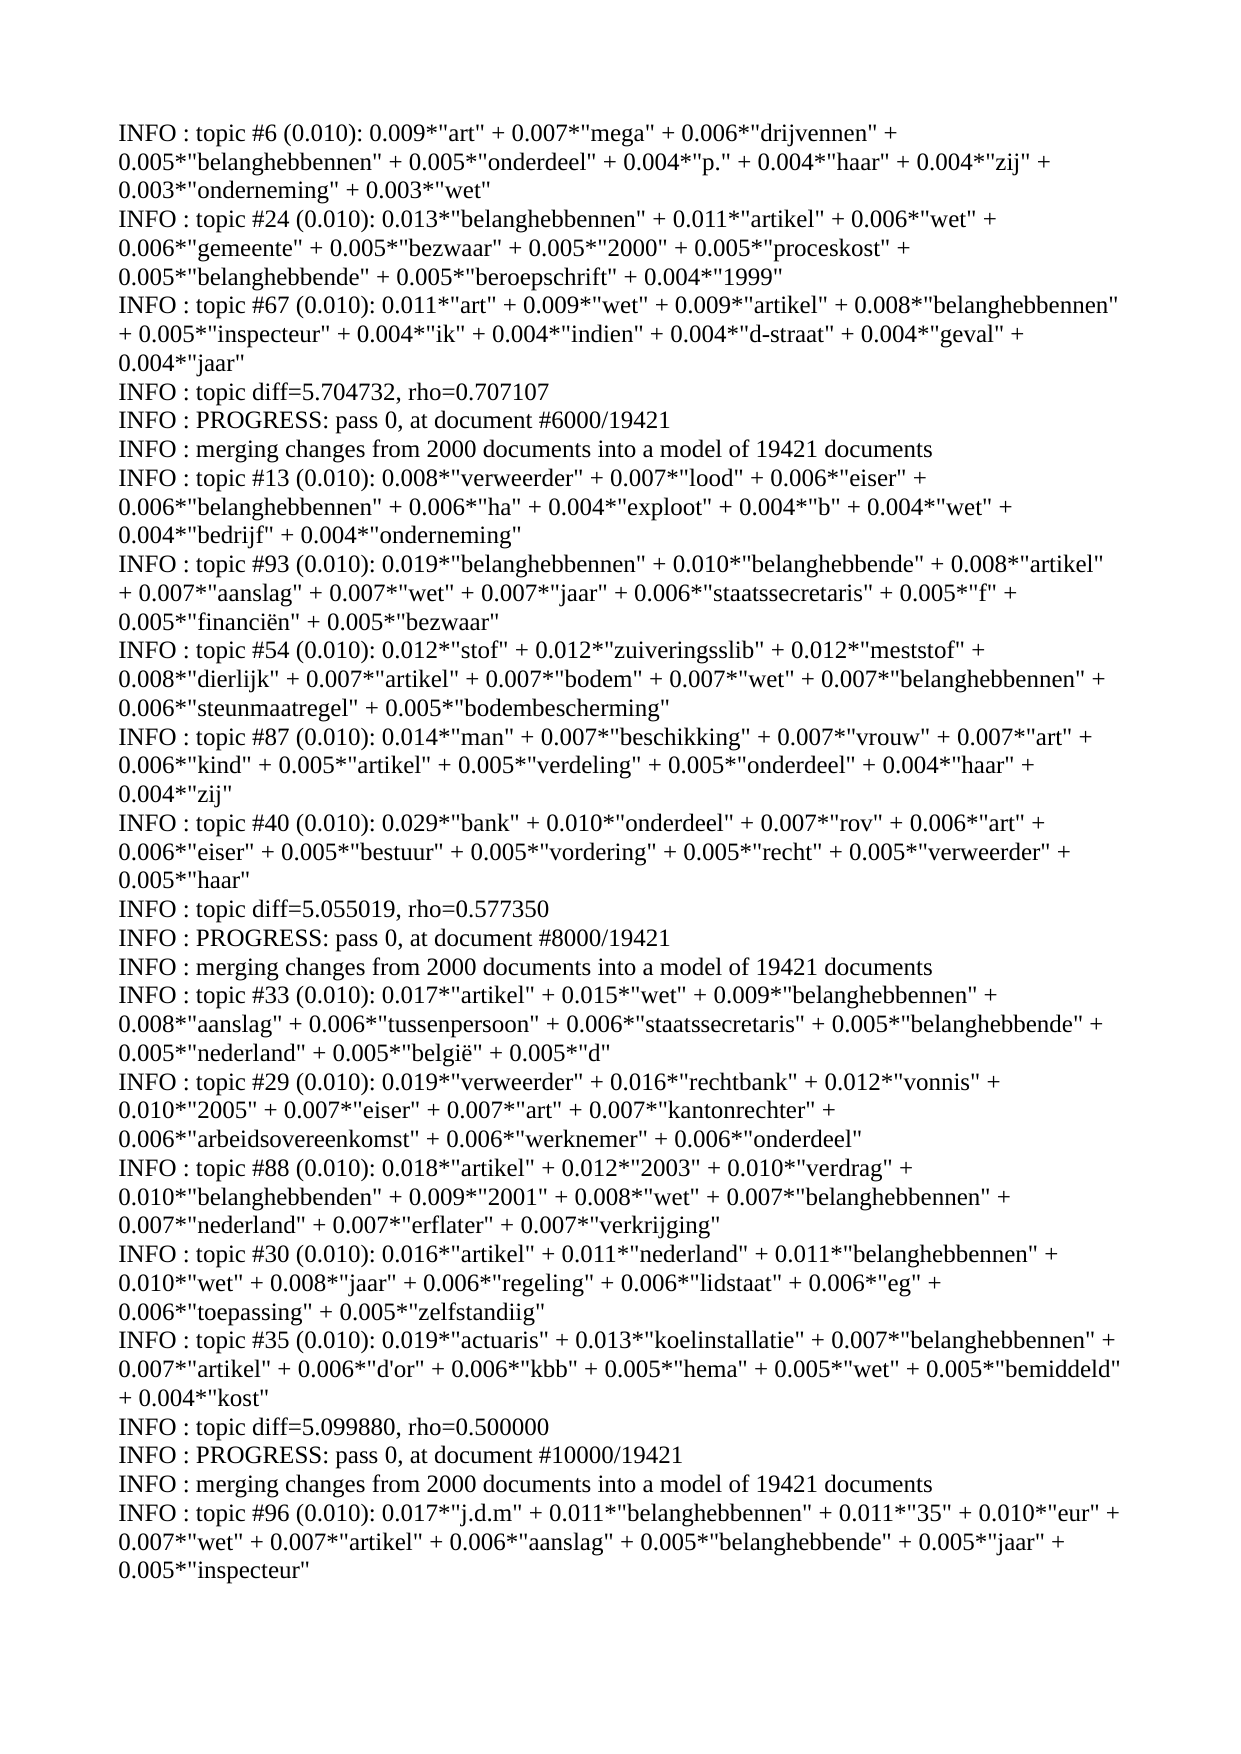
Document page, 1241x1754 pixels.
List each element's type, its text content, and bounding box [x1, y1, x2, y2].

text INFO : topic #35 (0.010): 0.019*"actuaris" + 0.013*"koelinstallatie" + 0.007*"belanghebbennen" + 0.007*"artikel" + 0.006*"d'or" + 0.006*"kbb" + 0.005*"hema" + 0.005*"wet" + 0.005*"bemiddeld" + 0.004*"kost" [118, 1326, 1122, 1412]
text INFO : topic #54 (0.010): 0.012*"stof" + 0.012*"zuiveringsslib" + 0.012*"meststof" + 0.008*"dierlijk" + 0.007*"artikel" + 0.007*"bodem" + 0.007*"wet" + 0.007*"belanghebbennen" + 0.006*"steunmaatregel" + 0.005*"bodembescherming" [118, 636, 1122, 722]
text INFO : topic #24 (0.010): 0.013*"belanghebbennen" + 0.011*"artikel" + 0.006*"wet" + 0.006*"gemeente" + 0.005*"bezwaar" + 0.005*"2000" + 0.005*"proceskost" + 0.005*"belanghebbende" + 0.005*"beroepschrift" + 0.004*"1999" [118, 204, 1122, 291]
text INFO : topic #96 (0.010): 0.017*"j.d.m" + 0.011*"belanghebbennen" + 0.011*"35" + 0.010*"eur" + 0.007*"wet" + 0.007*"artikel" + 0.006*"aanslag" + 0.005*"belanghebbende" + 0.005*"jaar" + 0.005*"inspecteur" [118, 1498, 1122, 1584]
text INFO : topic #67 (0.010): 0.011*"art" + 0.009*"wet" + 0.009*"artikel" + 0.008*"belanghebbennen" + 0.005*"inspecteur" + 0.004*"ik" + 0.004*"indien" + 0.004*"d-straat" + 0.004*"geval" + 0.004*"jaar" [118, 291, 1122, 377]
text INFO : topic #88 (0.010): 0.018*"artikel" + 0.012*"2003" + 0.010*"verdrag" + 0.010*"belanghebbenden" + 0.009*"2001" + 0.008*"wet" + 0.007*"belanghebbennen" + 0.007*"nederland" + 0.007*"erflater" + 0.007*"verkrijging" [118, 1153, 1122, 1239]
text INFO : topic #30 (0.010): 0.016*"artikel" + 0.011*"nederland" + 0.011*"belanghebbennen" + 0.010*"wet" + 0.008*"jaar" + 0.006*"regeling" + 0.006*"lidstaat" + 0.006*"eg" + 0.006*"toepassing" + 0.005*"zelfstandiig" [118, 1239, 1122, 1326]
text INFO : topic diff=5.099880, rho=0.500000 [118, 1412, 1122, 1441]
text INFO : merging changes from 2000 documents into a model of 19421 documents [118, 434, 1122, 463]
text INFO : PROGRESS: pass 0, at document #10000/19421 [118, 1441, 1122, 1469]
text INFO : topic diff=5.055019, rho=0.577350 [118, 894, 1122, 923]
text INFO : PROGRESS: pass 0, at document #8000/19421 [118, 923, 1122, 952]
text INFO : merging changes from 2000 documents into a model of 19421 documents [118, 952, 1122, 981]
text INFO : topic #33 (0.010): 0.017*"artikel" + 0.015*"wet" + 0.009*"belanghebbennen" + 0.008*"aanslag" + 0.006*"tussenpersoon" + 0.006*"staatssecretaris" + 0.005*"belanghebbende" + 0.005*"nederland" + 0.005*"belgië" + 0.005*"d" [118, 981, 1122, 1067]
text INFO : topic #40 (0.010): 0.029*"bank" + 0.010*"onderdeel" + 0.007*"rov" + 0.006*"art" + 0.006*"eiser" + 0.005*"bestuur" + 0.005*"vordering" + 0.005*"recht" + 0.005*"verweerder" + 0.005*"haar" [118, 808, 1122, 894]
text INFO : topic #29 (0.010): 0.019*"verweerder" + 0.016*"rechtbank" + 0.012*"vonnis" + 0.010*"2005" + 0.007*"eiser" + 0.007*"art" + 0.007*"kantonrechter" + 0.006*"arbeidsovereenkomst" + 0.006*"werknemer" + 0.006*"onderdeel" [118, 1067, 1122, 1153]
text INFO : topic diff=5.704732, rho=0.707107 [118, 377, 1122, 406]
text INFO : PROGRESS: pass 0, at document #6000/19421 [118, 406, 1122, 434]
text INFO : topic #87 (0.010): 0.014*"man" + 0.007*"beschikking" + 0.007*"vrouw" + 0.007*"art" + 0.006*"kind" + 0.005*"artikel" + 0.005*"verdeling" + 0.005*"onderdeel" + 0.004*"haar" + 0.004*"zij" [118, 722, 1122, 808]
text INFO : topic #93 (0.010): 0.019*"belanghebbennen" + 0.010*"belanghebbende" + 0.008*"artikel" + 0.007*"aanslag" + 0.007*"wet" + 0.007*"jaar" + 0.006*"staatssecretaris" + 0.005*"f" + 0.005*"financiën" + 0.005*"bezwaar" [118, 549, 1122, 636]
text INFO : merging changes from 2000 documents into a model of 19421 documents [118, 1469, 1122, 1498]
text INFO : topic #13 (0.010): 0.008*"verweerder" + 0.007*"lood" + 0.006*"eiser" + 0.006*"belanghebbennen" + 0.006*"ha" + 0.004*"exploot" + 0.004*"b" + 0.004*"wet" + 0.004*"bedrijf" + 0.004*"onderneming" [118, 463, 1122, 549]
text INFO : topic #6 (0.010): 0.009*"art" + 0.007*"mega" + 0.006*"drijvennen" + 0.005*"belanghebbennen" + 0.005*"onderdeel" + 0.004*"p." + 0.004*"haar" + 0.004*"zij" + 0.003*"onderneming" + 0.003*"wet" [118, 118, 1122, 204]
